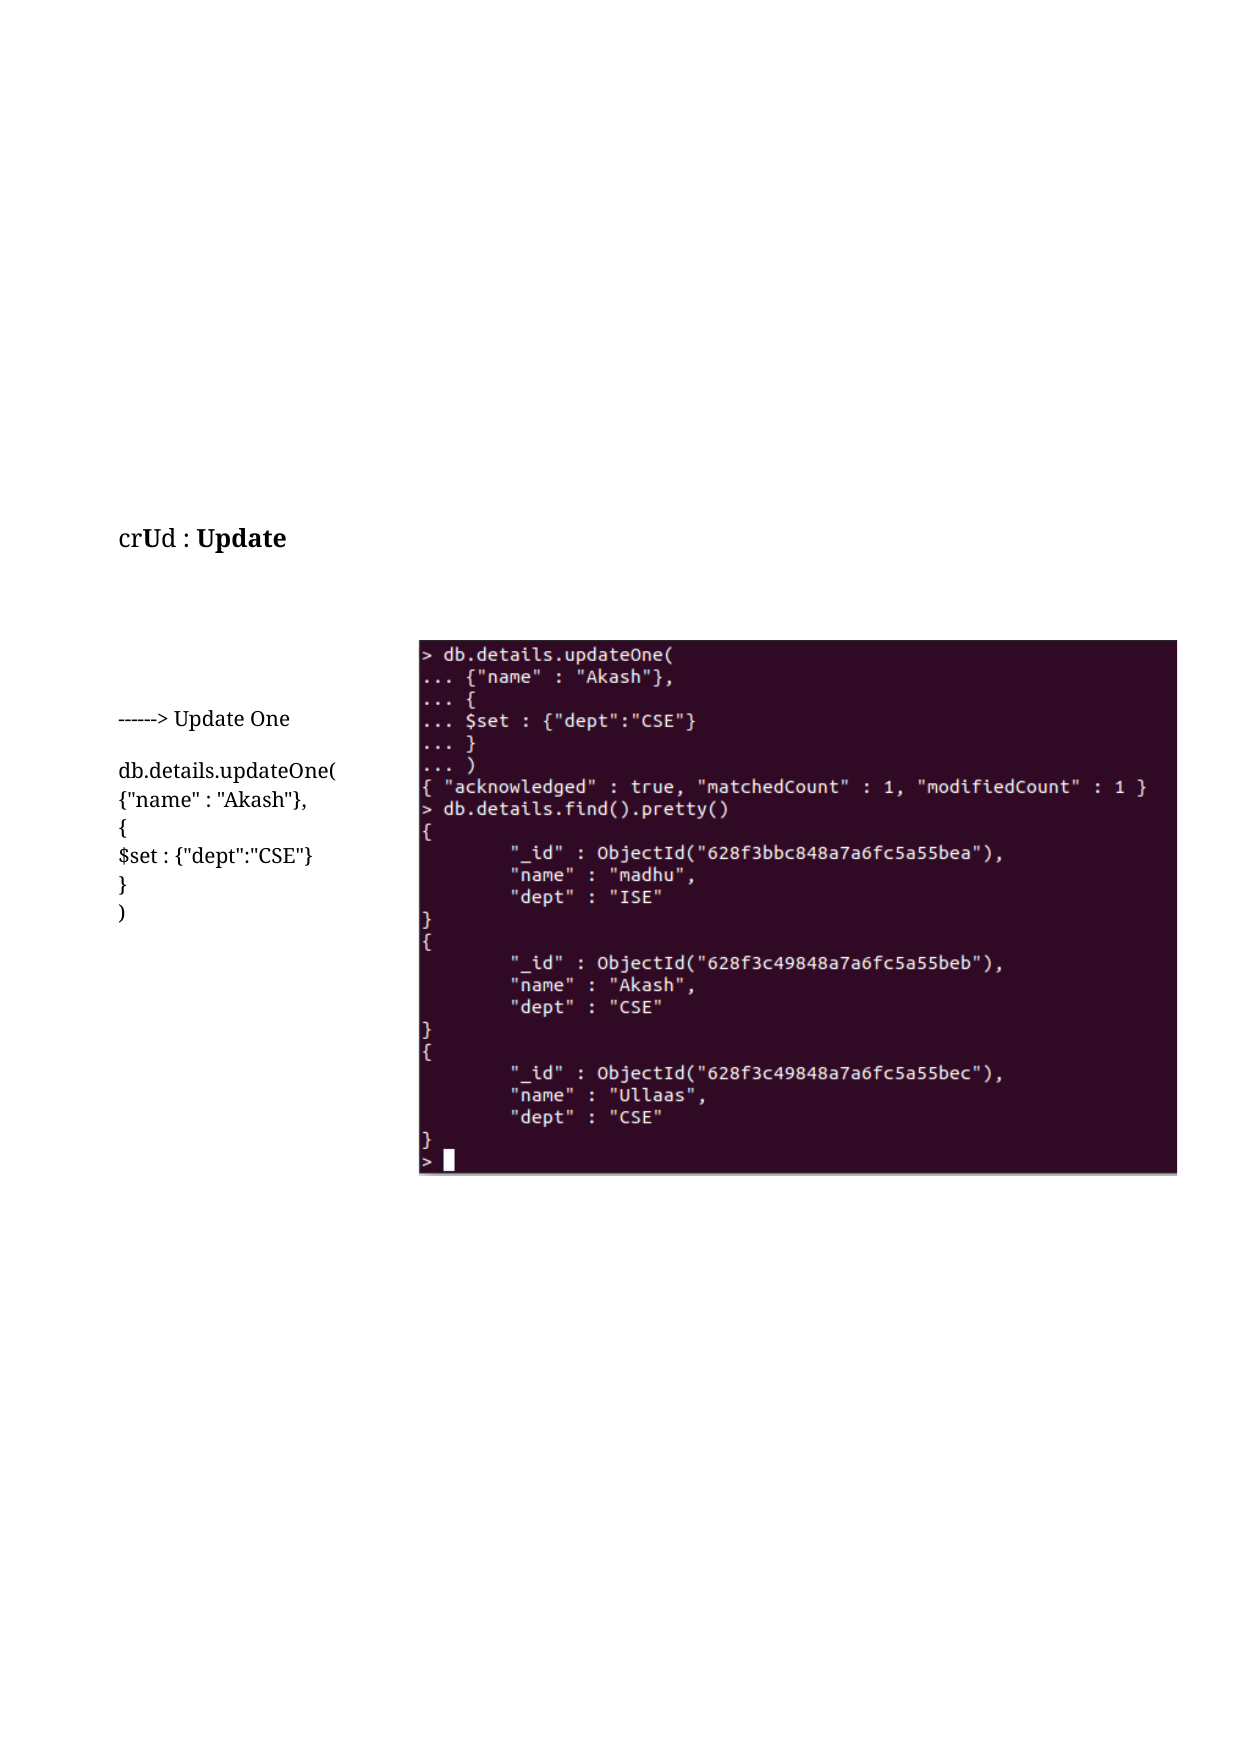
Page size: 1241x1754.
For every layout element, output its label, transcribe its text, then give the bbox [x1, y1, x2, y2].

text ) [118, 898, 418, 927]
text { [118, 813, 418, 842]
text db.details.updateOne( [118, 756, 418, 785]
text ------> Update One [118, 704, 418, 732]
text } [118, 870, 418, 898]
picture [418, 640, 1178, 1176]
text $set : {"dept":"CSE"} [118, 842, 418, 870]
text {"name" : "Akash"}, [118, 785, 418, 813]
text crUd : Update [118, 521, 1122, 555]
